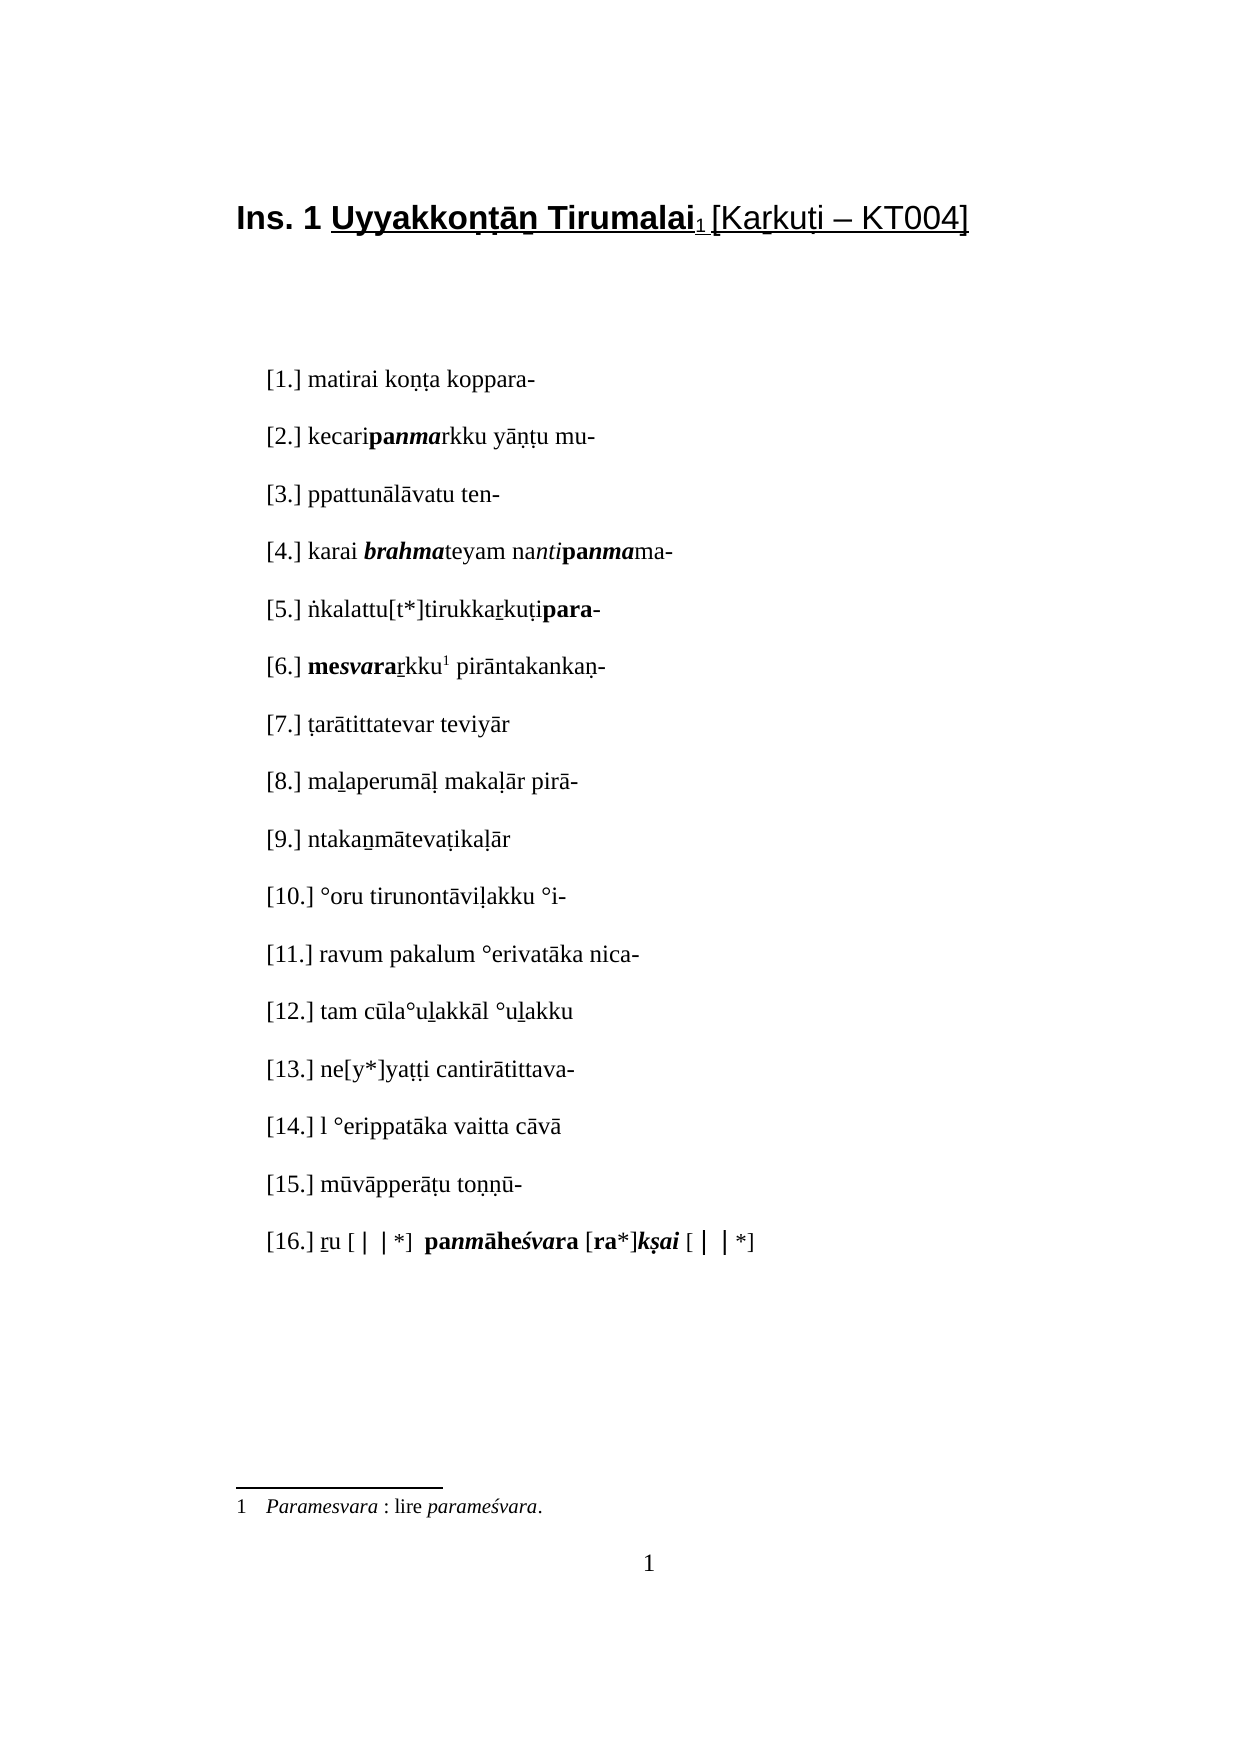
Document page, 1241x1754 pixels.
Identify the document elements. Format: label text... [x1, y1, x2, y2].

text [14.] l °erippatāka vaitta cāvā [266, 1111, 1061, 1140]
subtitle Ins. 1 Uyyakkoṇṭāṉ Tirumalai1 [Kaṟkuṭi – KT004] [236, 198, 1061, 236]
text [10.] °oru tirunontāviḷakku °i- [266, 881, 1061, 910]
text [2.] kecaripanmarkku yāṇṭu mu- [266, 421, 1061, 450]
text [1.] matirai koṇṭa koppara- [266, 364, 1061, 393]
text Paramesvara : lire parameśvara. [236, 1494, 1061, 1518]
text [9.] ntakaṉmātevaṭikaḷār [266, 824, 1061, 853]
text [8.] maḻaperumāḷ makaḷār pirā- [266, 766, 1061, 795]
text [5.] ṅkalattu[t*]tirukkaṟkuṭipara- [266, 594, 1061, 623]
text [7.] ṭarātittatevar teviyār [266, 709, 1061, 738]
text [6.] mesvaraṟkku pirāntakankaṇ- [266, 651, 1061, 680]
text [16.] ṟu [❘❘*] panmāheśvara [ra*]kṣai [❘❘*] [266, 1226, 1061, 1255]
text [12.] tam cūla°uḻakkāl °uḻakku [266, 996, 1061, 1025]
text [11.] ravum pakalum °erivatāka nica- [266, 939, 1061, 968]
text [15.] mūvāpperāṭu toṇṇū- [266, 1169, 1061, 1198]
text [3.] ppattunālāvatu ten- [266, 479, 1061, 508]
text [13.] ne[y*]yaṭṭi cantirātittava- [266, 1054, 1061, 1083]
text [4.] karai brahmateyam nantipanmama- [266, 536, 1061, 565]
